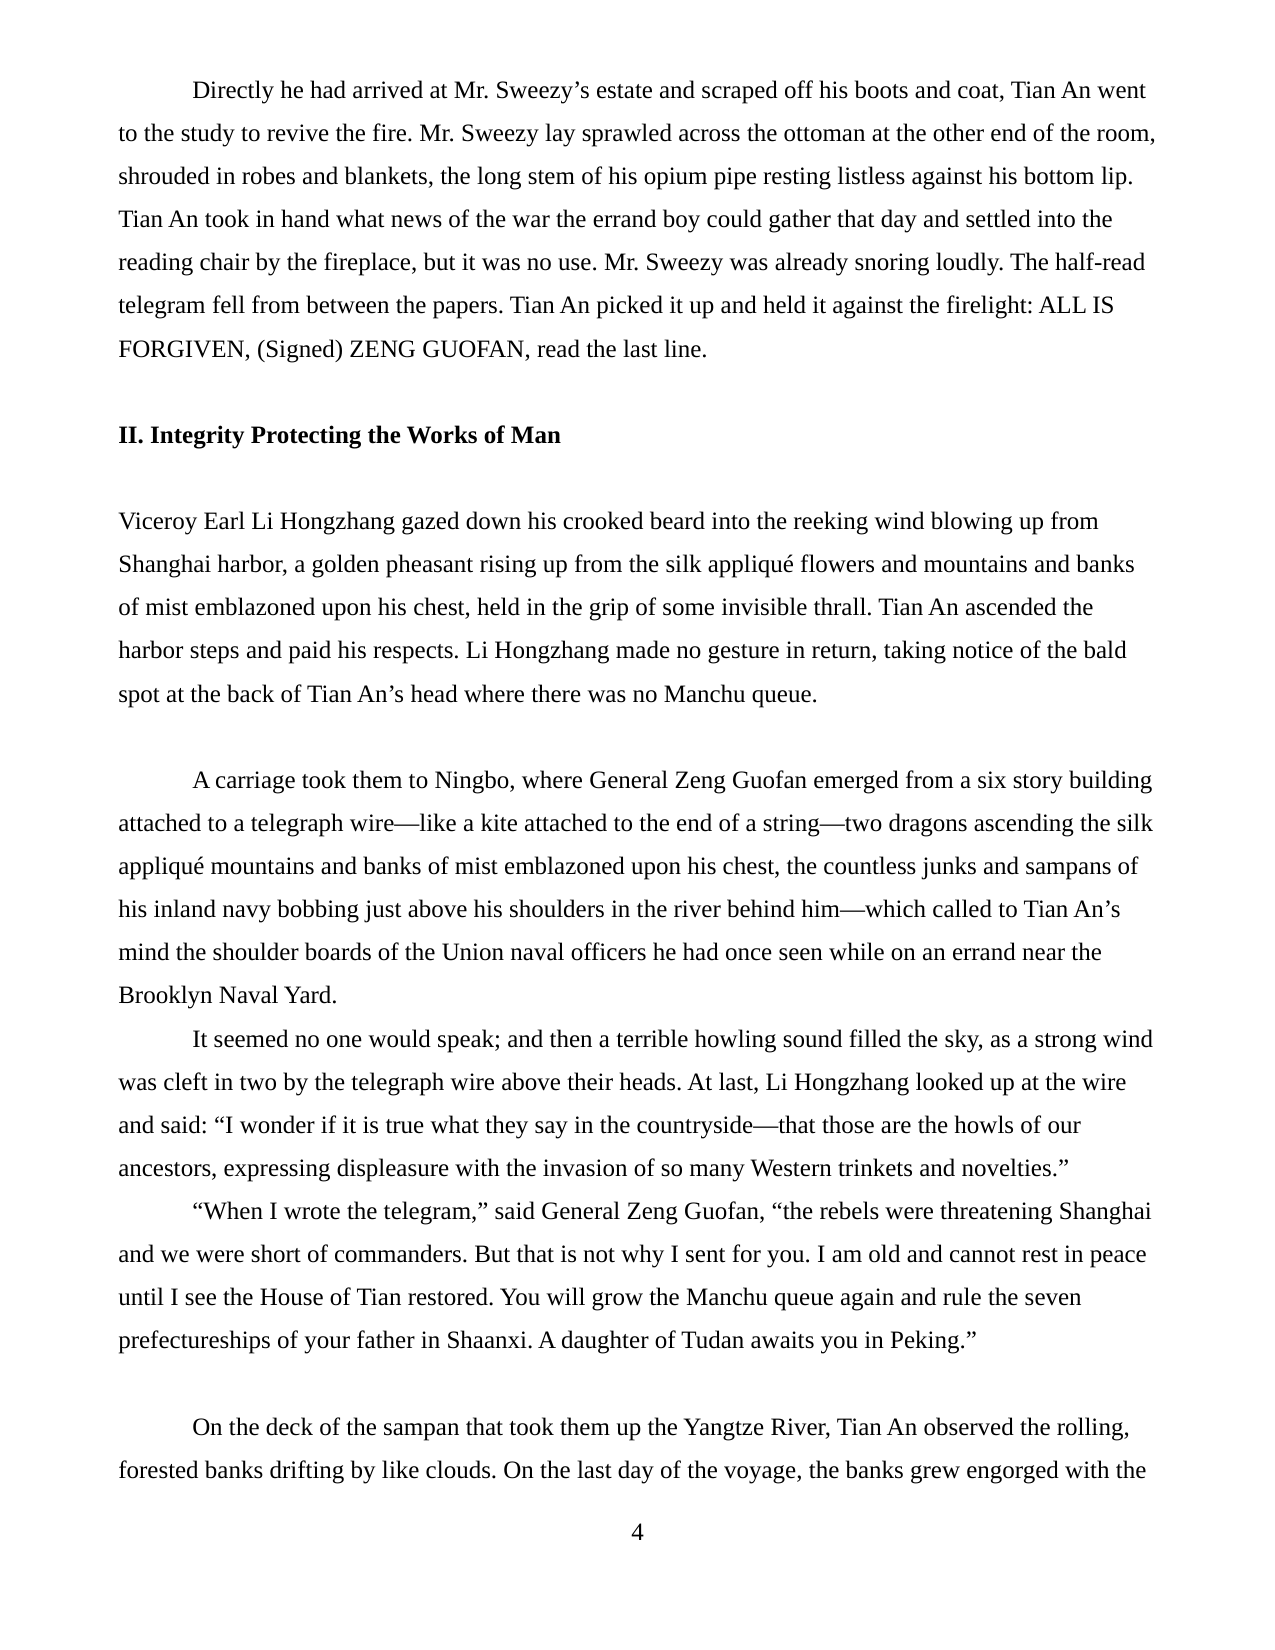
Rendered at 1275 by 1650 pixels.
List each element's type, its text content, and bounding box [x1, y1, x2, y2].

text “When I wrote the telegram,” said General Zeng Guofan, “the rebels were threatening Shanghai and we were short of commanders. But that is not why I sent for you. I am old and cannot rest in peace until I see the House of Tian restored. You will grow the Manchu queue again and rule the seven prefectureships of your father in Shaanxi. A daughter of Tudan awaits you in Peking.” [118, 1196, 1157, 1354]
text Directly he had arrived at Mr. Sweezy’s estate and scraped off his boots and coat, Tian An went to the study to revive the fire. Mr. Sweezy lay sprawled across the ottoman at the other end of the room, shrouded in robes and blankets, the long stem of his opium pipe resting listless against his bottom lip. Tian An took in hand what news of the war the errand boy could gather that day and settled into the reading chair by the fireplace, but it was no use. Mr. Sweezy was already snoring loudly. The half-read telegram fell from between the papers. Tian An picked it up and held it against the firelight: ALL IS FORGIVEN, (Signed) ZENG GUOFAN, read the last line. [118, 75, 1157, 362]
text A carriage took them to Ningbo, where General Zeng Guofan emerged from a six story building attached to a telegraph wire—like a kite attached to the end of a string—two dragons ascending the silk appliqué mountains and banks of mist emblazoned upon his chest, the countless junks and sampans of his inland navy bobbing just above his shoulders in the river behind him—which called to Tian An’s mind the shoulder boards of the Union naval officers he had once seen while on an errand near the Brooklyn Naval Yard. [118, 765, 1157, 1009]
text II. Integrity Protecting the Works of Man [118, 420, 1157, 449]
text Viceroy Earl Li Hongzhang gazed down his crooked beard into the reeking wind blowing up from Shanghai harbor, a golden pheasant rising up from the silk appliqué flowers and mountains and banks of mist emblazoned upon his chest, held in the grip of some invisible thrall. Tian An ascended the harbor steps and paid his respects. Li Hongzhang made no gesture in return, taking notice of the bald spot at the back of Tian An’s head where there was no Manchu queue. [118, 506, 1157, 707]
text It seemed no one would speak; and then a terrible howling sound filled the sky, as a strong wind was cleft in two by the telegraph wire above their heads. At last, Li Hongzhang looked up at the wire and said: “I wonder if it is true what they say in the countryside—that those are the howls of our ancestors, expressing displeasure with the invasion of so many Western trinkets and novelties.” [118, 1024, 1157, 1182]
text On the deck of the sampan that took them up the Yangtze River, Tian An observed the rolling, forested banks drifting by like clouds. On the last day of the voyage, the banks grew engorged with the [118, 1412, 1157, 1484]
